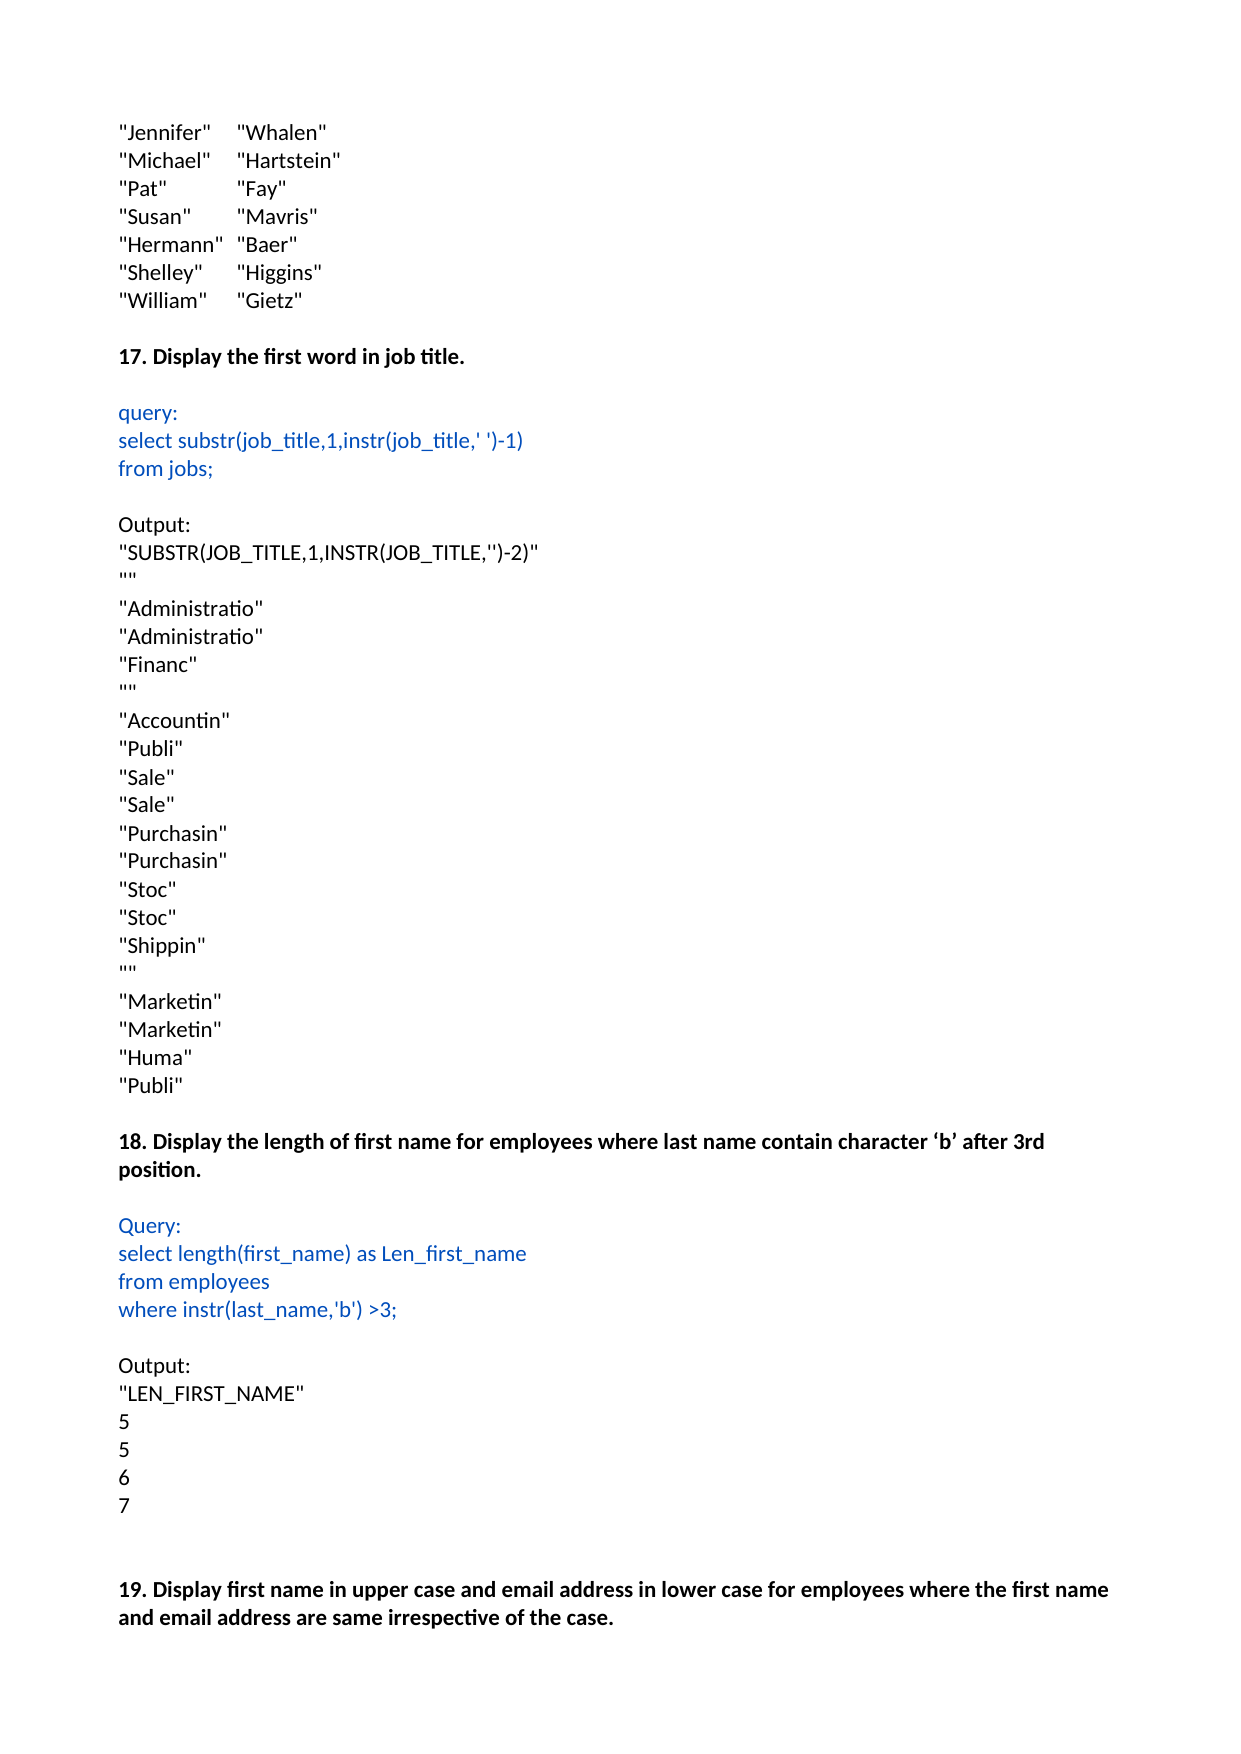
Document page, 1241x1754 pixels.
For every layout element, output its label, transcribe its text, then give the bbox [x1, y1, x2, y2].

text "Marketin" [118, 987, 1122, 1015]
text where instr(last_name,'b') >3; [118, 1295, 1122, 1323]
text 18. Display the length of first name for employees where last name contain character ‘b’ after 3rd position. [118, 1127, 1122, 1183]
text 19. Display first name in upper case and email address in lower case for employees where the first name and email address are same irrespective of the case. [118, 1575, 1122, 1631]
text "William" "Gietz" [118, 286, 1122, 314]
text "Jennifer" "Whalen" [118, 118, 1122, 146]
text "Administratio" [118, 594, 1122, 622]
text "Stoc" [118, 903, 1122, 931]
text 5 [118, 1435, 1122, 1463]
text "Huma" [118, 1043, 1122, 1071]
text "" [118, 566, 1122, 594]
text select substr(job_title,1,instr(job_title,' ')-1) [118, 426, 1122, 454]
text 17. Display the first word in job title. [118, 342, 1122, 370]
text Output: [118, 1351, 1122, 1379]
text "Stoc" [118, 875, 1122, 903]
text select length(first_name) as Len_first_name [118, 1239, 1122, 1267]
text from employees [118, 1267, 1122, 1295]
text "SUBSTR(JOB_TITLE,1,INSTR(JOB_TITLE,'')-2)" [118, 538, 1122, 566]
text "Shelley" "Higgins" [118, 258, 1122, 286]
text "Publi" [118, 1071, 1122, 1099]
text "Financ" [118, 651, 1122, 678]
text "Marketin" [118, 1015, 1122, 1043]
text query: [118, 398, 1122, 426]
text Output: [118, 510, 1122, 538]
text 7 [118, 1491, 1122, 1519]
text "Susan" "Mavris" [118, 202, 1122, 230]
text "" [118, 678, 1122, 707]
text 6 [118, 1463, 1122, 1491]
text "Purchasin" [118, 819, 1122, 847]
text Query: [118, 1211, 1122, 1239]
text "LEN_FIRST_NAME" [118, 1379, 1122, 1407]
text "Purchasin" [118, 847, 1122, 875]
text "Michael" "Hartstein" [118, 146, 1122, 174]
text "Administratio" [118, 622, 1122, 651]
text "Sale" [118, 791, 1122, 819]
text 5 [118, 1407, 1122, 1435]
text "Shippin" [118, 931, 1122, 959]
text from jobs; [118, 454, 1122, 482]
text "Publi" [118, 734, 1122, 763]
text "" [118, 959, 1122, 987]
text "Sale" [118, 763, 1122, 791]
text "Hermann" "Baer" [118, 230, 1122, 258]
text "Accountin" [118, 707, 1122, 734]
text "Pat" "Fay" [118, 174, 1122, 202]
